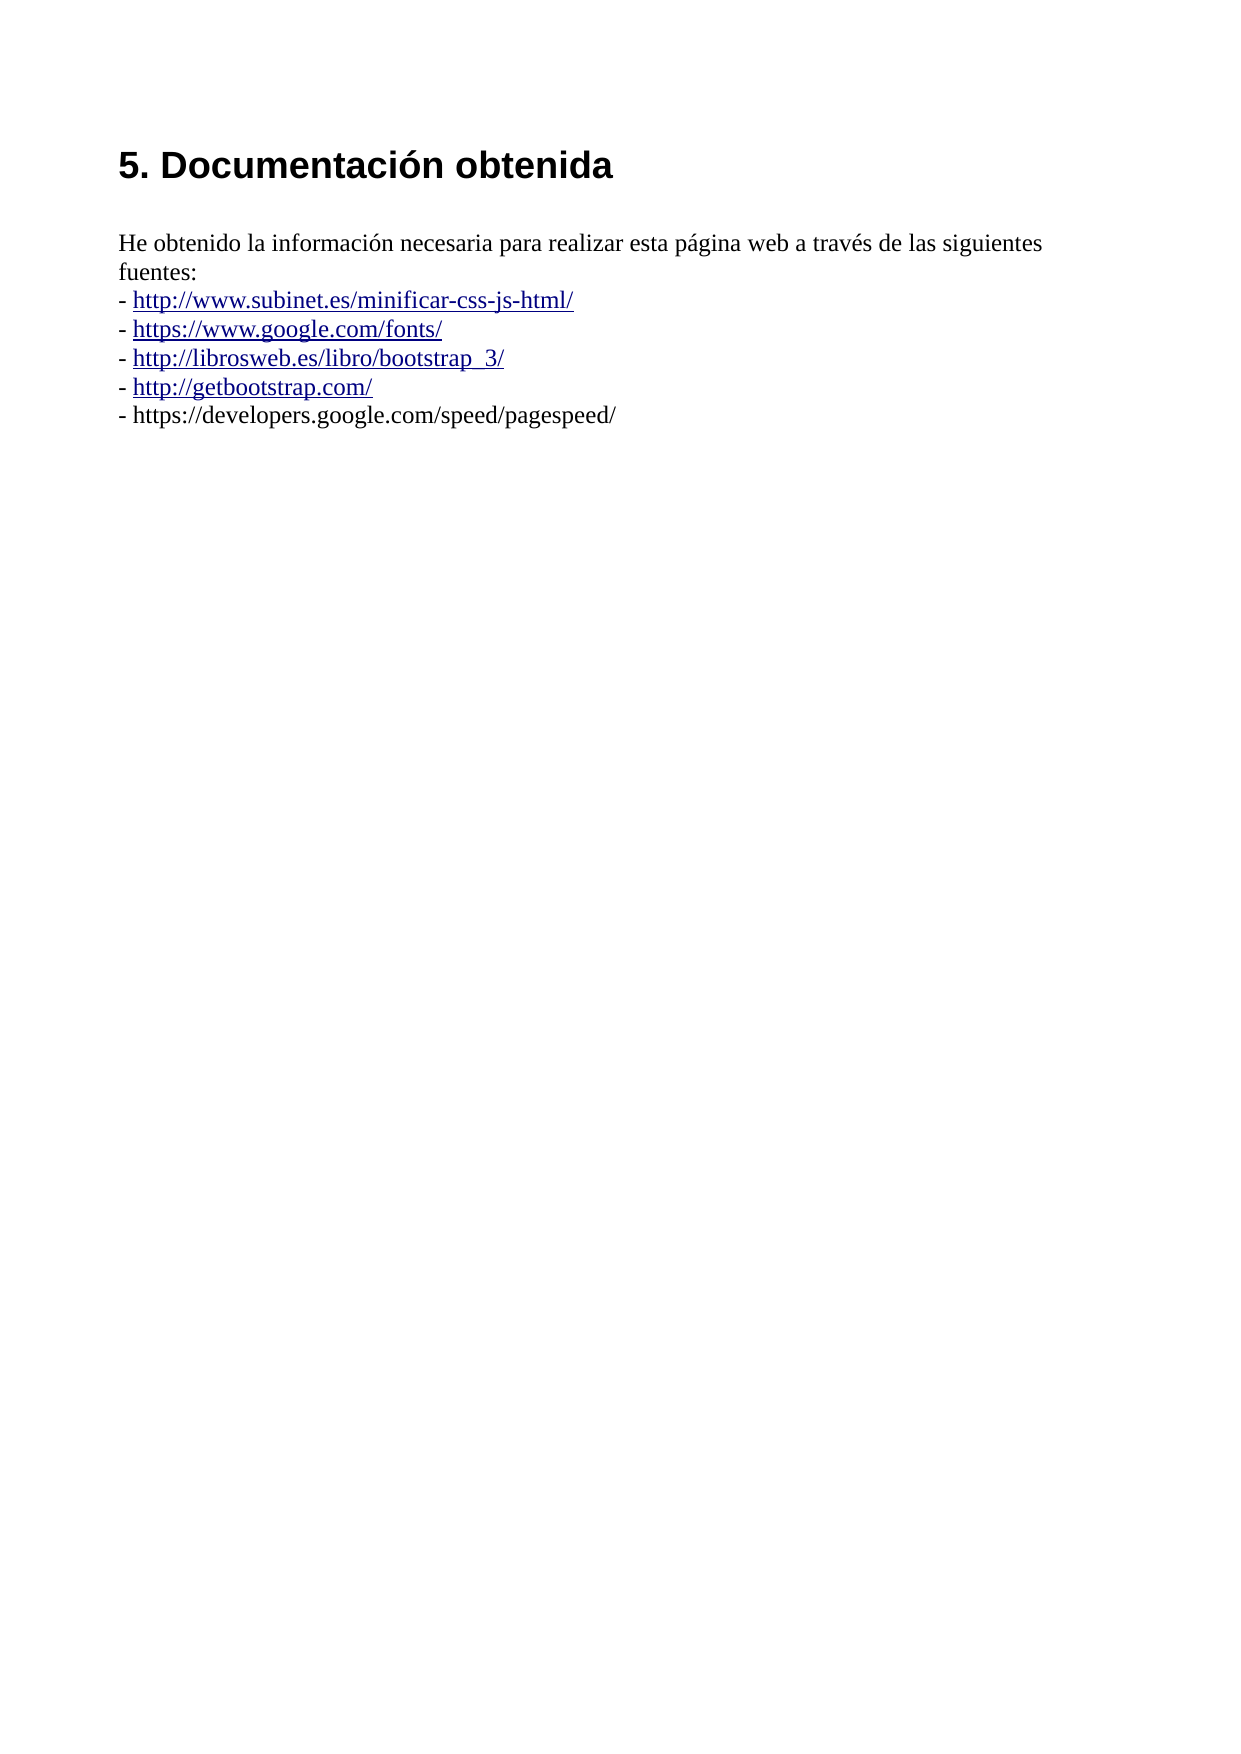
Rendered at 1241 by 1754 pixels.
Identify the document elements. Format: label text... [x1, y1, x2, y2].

text - http://librosweb.es/libro/bootstrap_3/ [118, 343, 1122, 372]
text He obtenido la información necesaria para realizar esta página web a través de las siguientes fuentes: [118, 228, 1122, 286]
subtitle 5. Documentación obtenida [118, 143, 1122, 187]
text - http://getbootstrap.com/ [118, 372, 1122, 401]
text - http://www.subinet.es/minificar-css-js-html/ [118, 286, 1122, 314]
text - https://www.google.com/fonts/ [118, 314, 1122, 343]
text - https://developers.google.com/speed/pagespeed/ [118, 401, 1122, 429]
